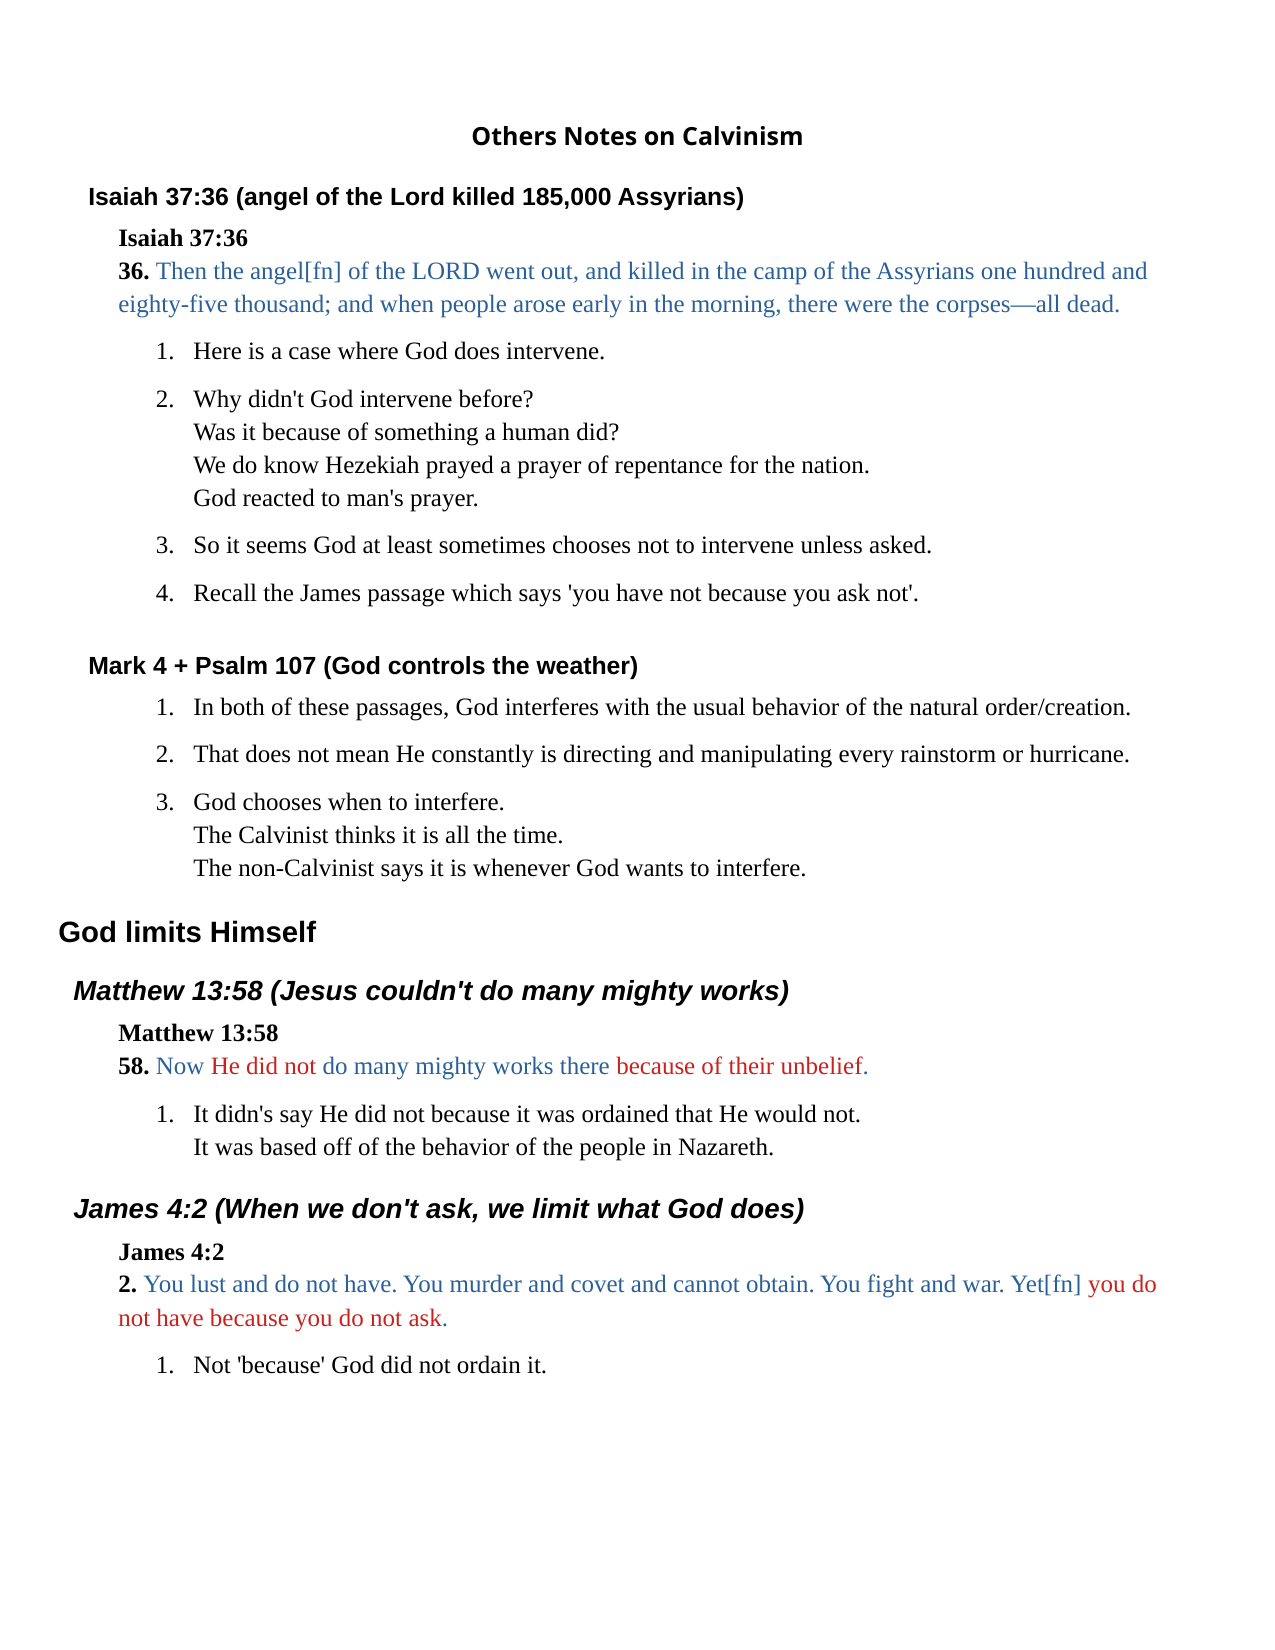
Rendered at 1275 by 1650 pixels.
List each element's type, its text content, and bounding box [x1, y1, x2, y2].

subtitle God limits Himself [58, 915, 1157, 949]
text James 4:2 2. You lust and do not have. You murder and covet and cannot obtain. You fight and war. Yet[fn] you do not have because you do not ask. [118, 1237, 1157, 1331]
list Here is a case where God does intervene. [156, 336, 1157, 365]
text Matthew 13:58 58. Now He did not do many mighty works there because of their unbelief. [118, 1018, 1157, 1080]
list Why didn't God intervene before? Was it because of something a human did? We do know Hezekiah prayed a prayer of repentance for the nation. God reacted to man's prayer. [156, 384, 1157, 512]
list So it seems God at least sometimes chooses not to intervene unless asked. [156, 531, 1157, 559]
subtitle Isaiah 37:36 (angel of the Lord killed 185,000 Assyrians) [88, 182, 1157, 210]
subtitle James 4:2 (When we don't ask, we limit what God does) [73, 1192, 1157, 1224]
subtitle Matthew 13:58 (Jesus couldn't do many mighty works) [73, 974, 1157, 1006]
text Isaiah 37:36 36. Then the angel[fn] of the LORD went out, and killed in the camp of the Assyrians one hundred and eighty-five thousand; and when people arose early in the morning, there were the corpses—all dead. [118, 223, 1157, 317]
list God chooses when to interfere. The Calvinist thinks it is all the time. The non-Calvinist says it is whenever God wants to interfere. [156, 787, 1157, 882]
list That does not mean He constantly is directing and manipulating every rainstorm or hurricane. [156, 739, 1157, 768]
list It didn's say He did not because it was ordained that He would not. It was based off of the behavior of the people in Nazareth. [156, 1099, 1157, 1161]
list In both of these passages, God interferes with the usual behavior of the natural order/creation. [156, 692, 1157, 721]
list Not 'because' God did not ordain it. [156, 1350, 1157, 1379]
subtitle Mark 4 + Psalm 107 (God controls the weather) [88, 651, 1157, 679]
list Recall the James passage which says 'you have not because you ask not'. [156, 578, 1157, 607]
